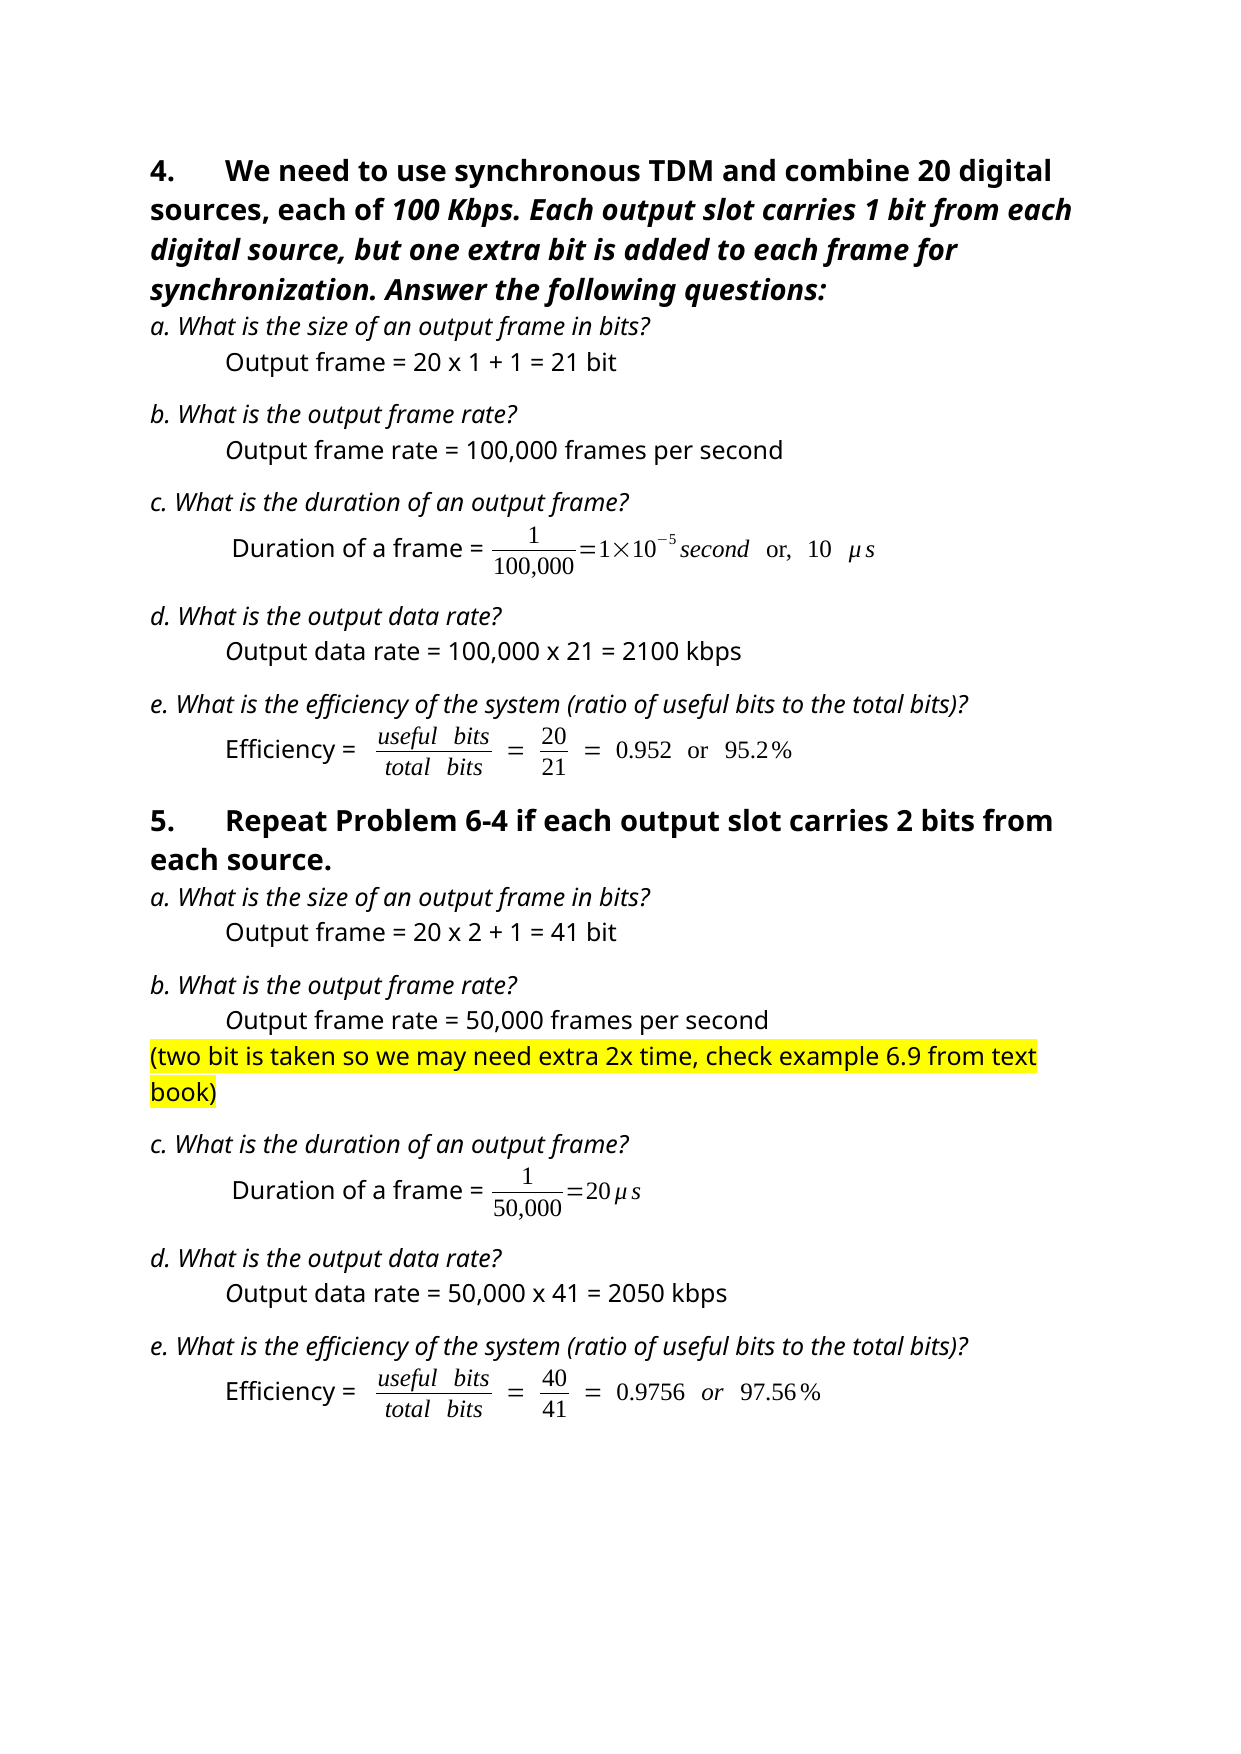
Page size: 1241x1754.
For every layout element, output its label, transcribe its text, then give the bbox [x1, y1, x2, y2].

text e. What is the efficiency of the system (ratio of useful bits to the total bits)? Efficiency = [150, 686, 1091, 781]
text b. What is the output frame rate? Output frame rate = 100,000 frames per second [150, 397, 1091, 467]
text d. What is the output data rate? Output data rate = 100,000 x 21 = 2100 kbps [150, 598, 1091, 668]
text b. What is the output frame rate? Output frame rate = 50,000 frames per second (two bit is taken so we may need extra 2x time, check example 6.9 from text book) [150, 967, 1091, 1108]
text c. What is the duration of an output frame? Duration of a frame = [150, 1127, 1091, 1222]
subtitle We need to use synchronous TDM and combine 20 digital sources, each of 100 Kbps. Each output slot carries 1 bit from each digital source, but one extra bit is added to each frame for synchronization. Answer the following questions: [150, 150, 1091, 309]
text c. What is the duration of an output frame? Duration of a frame = [150, 485, 1091, 580]
text a. What is the size of an output frame in bits? Output frame = 20 x 1 + 1 = 21 bit [150, 309, 1091, 378]
text e. What is the efficiency of the system (ratio of useful bits to the total bits)? Efficiency = [150, 1328, 1091, 1423]
subtitle Repeat Problem 6-4 if each output slot carries 2 bits from each source. [150, 800, 1091, 879]
text a. What is the size of an output frame in bits? Output frame = 20 x 2 + 1 = 41 bit [150, 879, 1091, 949]
text d. What is the output data rate? Output data rate = 50,000 x 41 = 2050 kbps [150, 1240, 1091, 1310]
